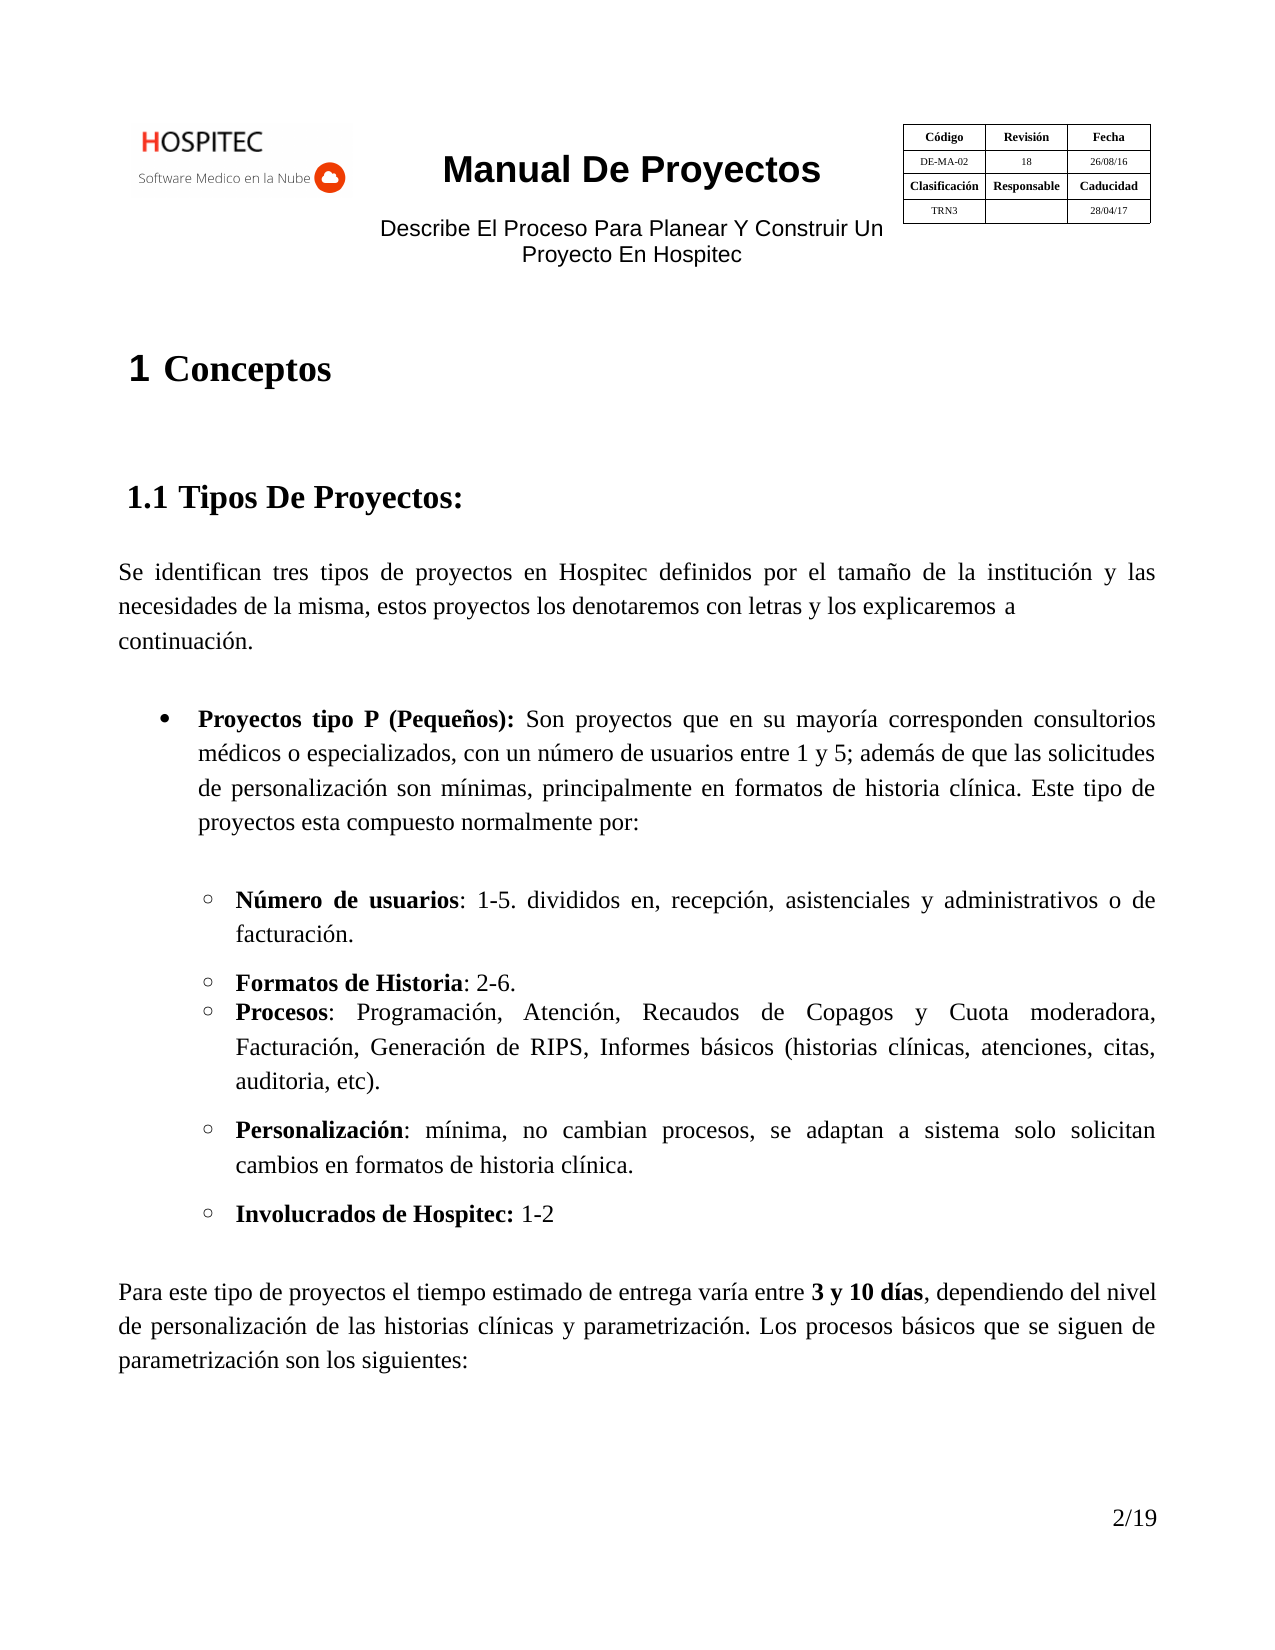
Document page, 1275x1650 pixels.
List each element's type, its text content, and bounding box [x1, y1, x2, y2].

text Para este tipo de proyectos el tiempo estimado de entrega varía entre 3 y 10 días, dependiendo del nivel de personalización de las historias clínicas y parametrización. Los procesos básicos que se siguen de parametrización son los siguientes: [118, 1277, 1157, 1374]
list Número de usuarios: 1-5. divididos en, recepción, asistenciales y administrativos o de facturación. [198, 885, 1157, 948]
subtitle Conceptos [118, 346, 1157, 390]
list Personalización: mínima, no cambian procesos, se adaptan a sistema solo solicitan cambios en formatos de historia clínica. [198, 1115, 1157, 1178]
list Formatos de Historia: 2-6. [198, 968, 1157, 997]
picture [131, 123, 353, 198]
list Proyectos tipo P (Pequeños): Son proyectos que en su mayoría corresponden consultorios médicos o especializados, con un número de usuarios entre 1 y 5; además de que las solicitudes de personalización son mínimas, principalmente en formatos de historia clínica. Este tipo de proyectos esta compuesto normalmente por: [160, 704, 1157, 836]
list Procesos: Programación, Atención, Recaudos de Copagos y Cuota moderadora, Facturación, Generación de RIPS, Informes básicos (historias clínicas, atenciones, citas, auditoria, etc). [198, 997, 1157, 1095]
text Se identifican tres tipos de proyectos en Hospitec definidos por el tamaño de la institución y las necesidades de la misma, estos proyectos los denotaremos con letras y los explicaremos a continuación. [118, 557, 1157, 654]
list Involucrados de Hospitec: 1-2 [198, 1199, 1157, 1227]
subtitle Tipos de Proyectos: [118, 477, 1157, 516]
